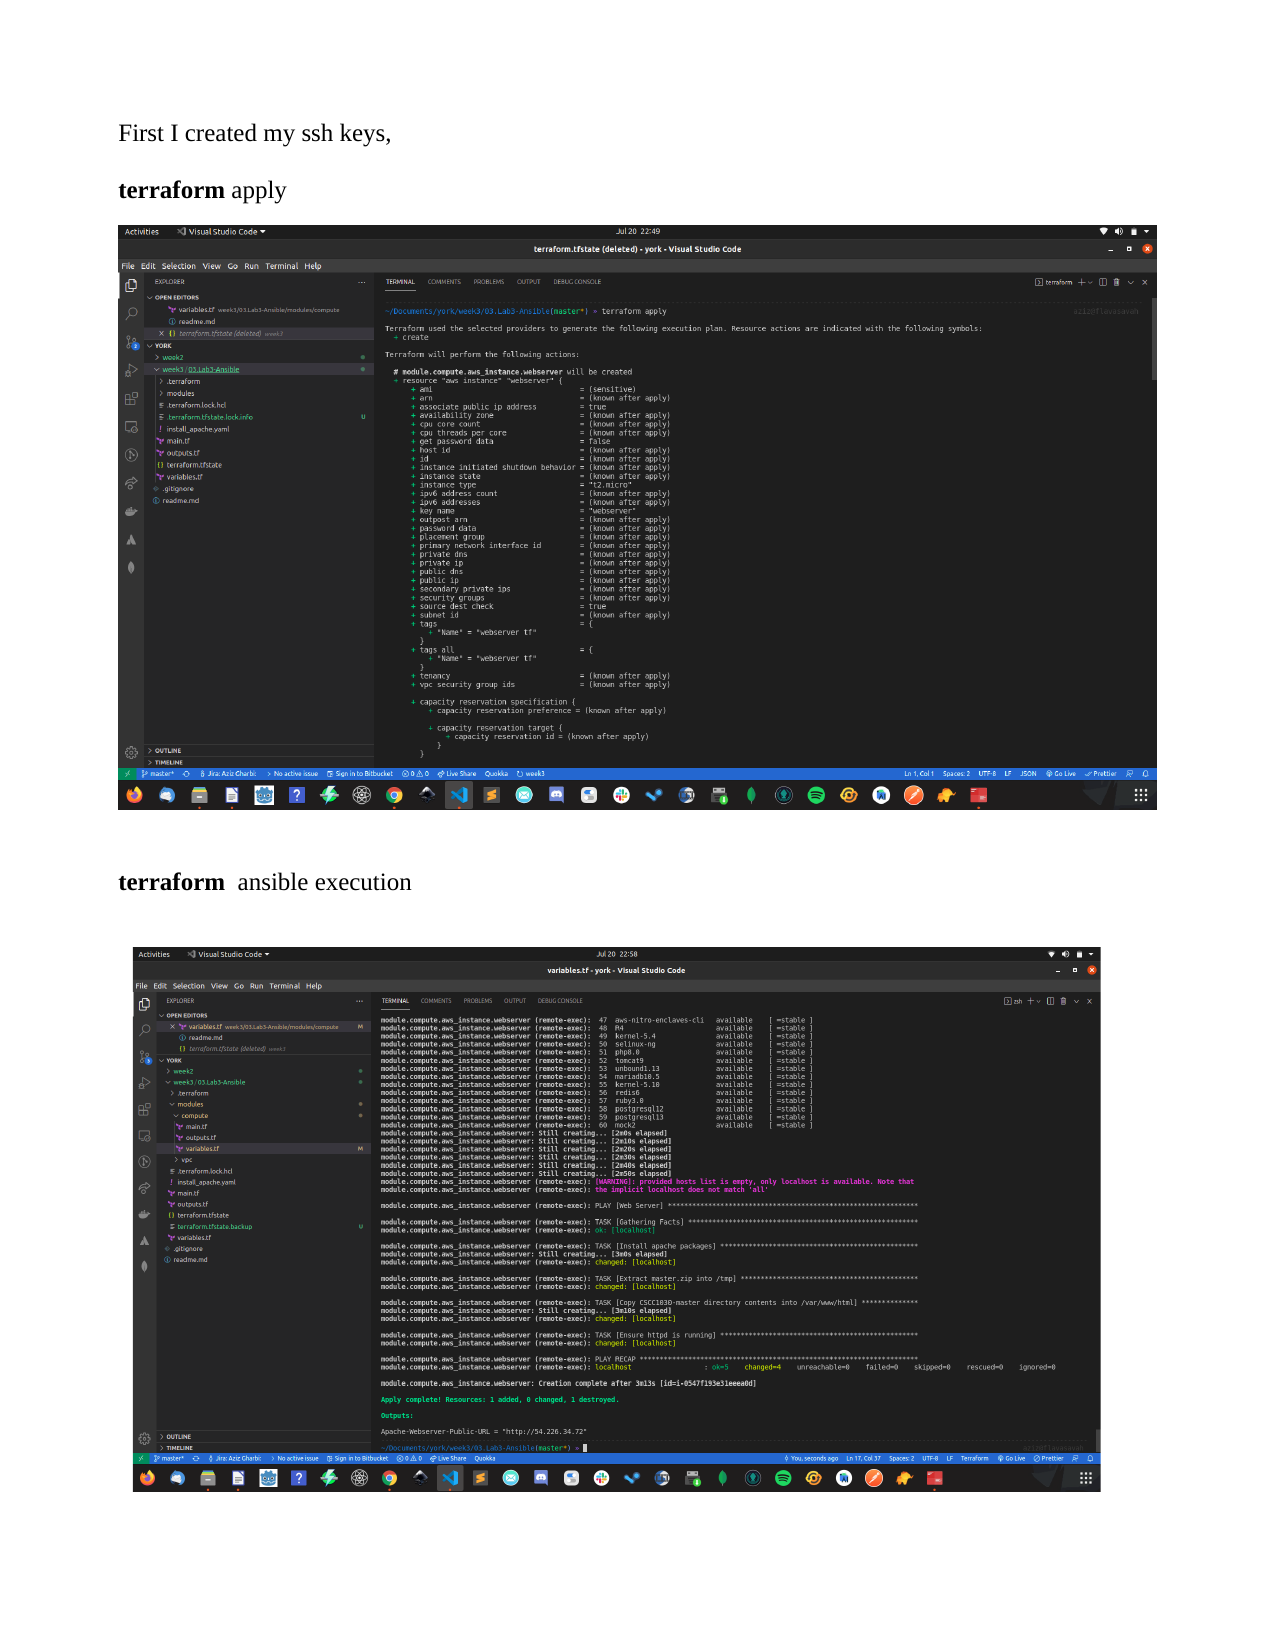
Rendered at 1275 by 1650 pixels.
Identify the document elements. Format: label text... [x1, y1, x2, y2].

text terraform ansible execution [118, 867, 1157, 896]
text First I created my ssh keys, [118, 118, 1157, 147]
picture [132, 947, 1101, 1492]
text terraform apply [118, 176, 1157, 204]
picture [118, 225, 1157, 810]
